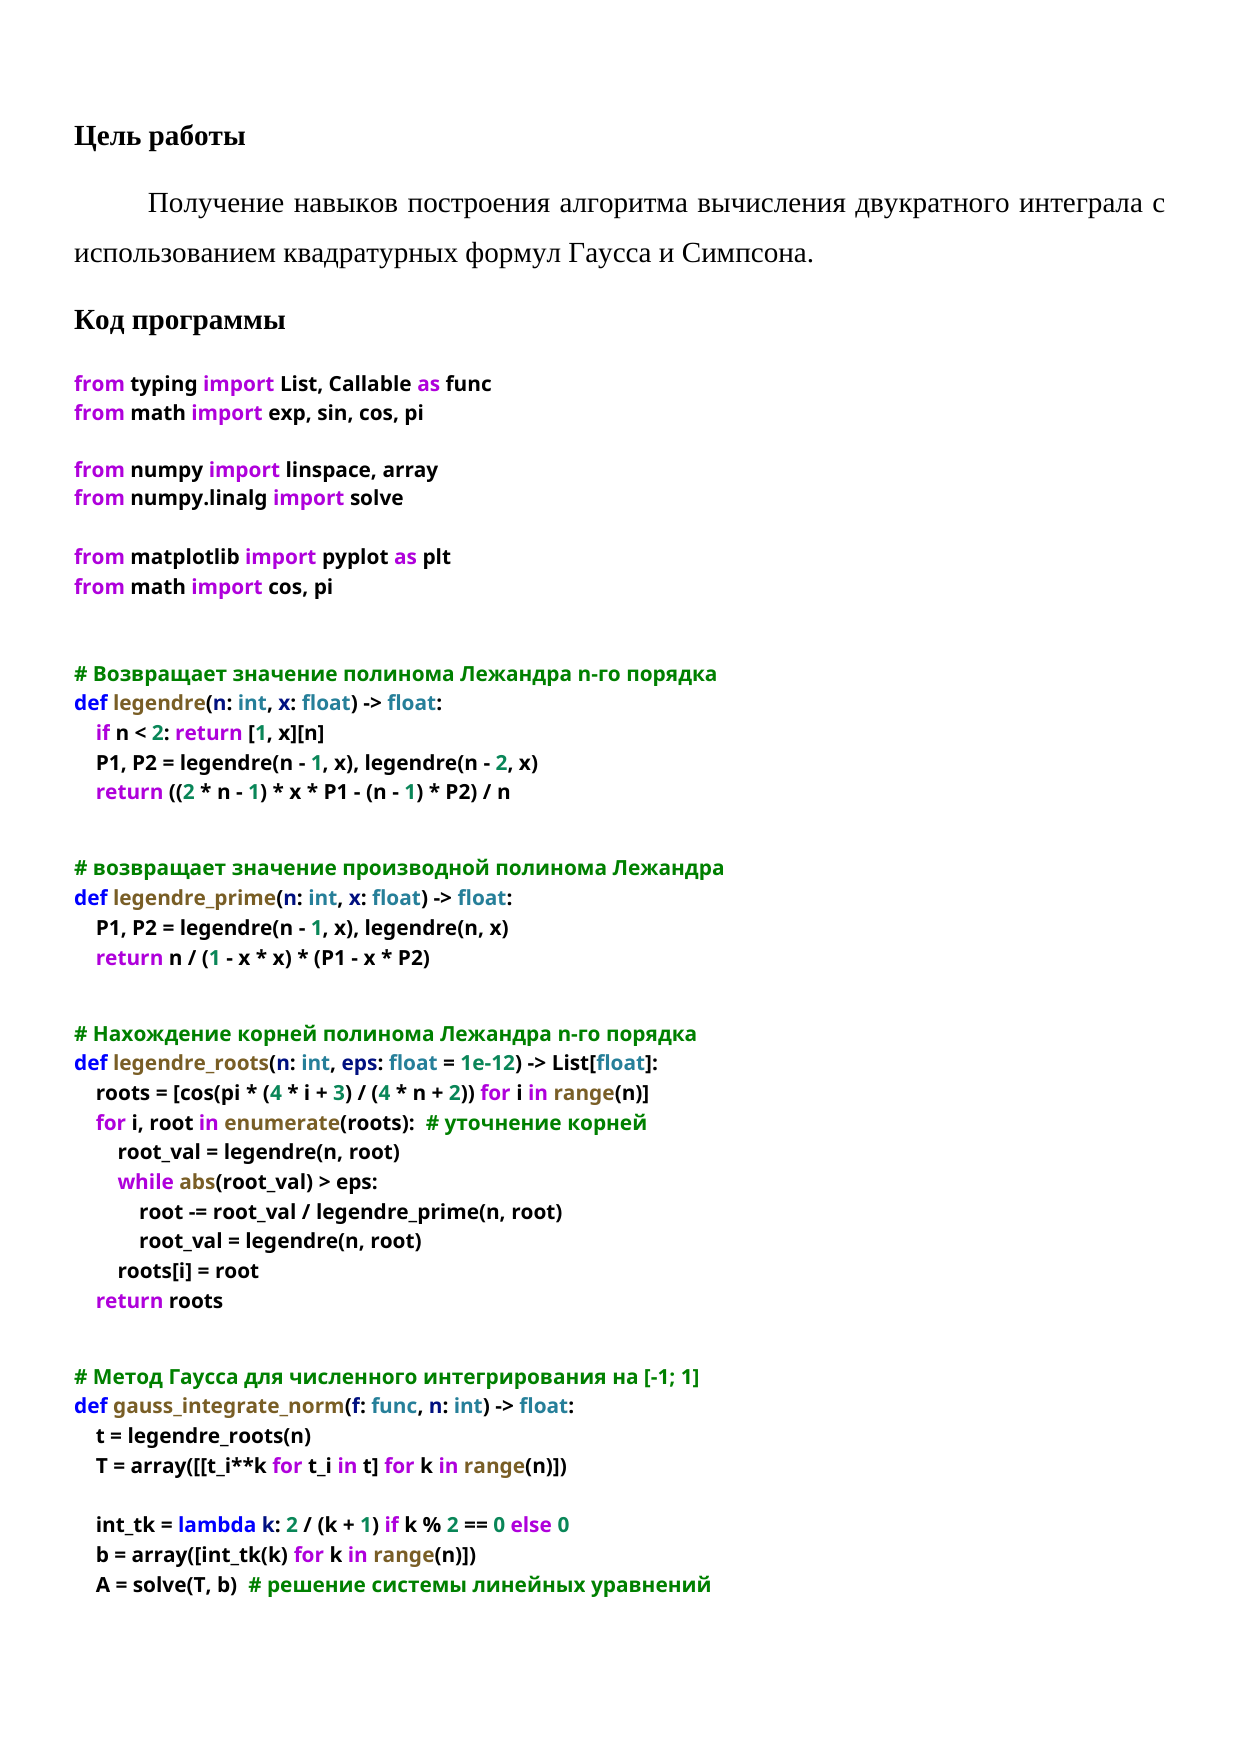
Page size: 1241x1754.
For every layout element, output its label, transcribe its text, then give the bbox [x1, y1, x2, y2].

text return ((2 * n - 1) * x * P1 - (n - 1) * P2) / n [74, 776, 1166, 806]
text int_tk = lambda k: 2 / (k + 1) if k % 2 == 0 else 0 [74, 1509, 1166, 1539]
text Получение навыков построения алгоритма вычисления двукратного интеграла с использованием квадратурных формул Гаусса и Симпсона. [74, 185, 1166, 269]
text from typing import List, Callable as func [74, 369, 1166, 398]
text P1, P2 = legendre(n - 1, x), legendre(n - 2, x) [74, 747, 1166, 776]
text return roots [74, 1284, 1166, 1314]
text from math import cos, pi [74, 571, 1166, 601]
text while abs(root_val) > eps: [74, 1166, 1166, 1196]
text from numpy.linalg import solve [74, 483, 1166, 512]
text return n / (1 - x * x) * (P1 - x * P2) [74, 941, 1166, 971]
text root -= root_val / legendre_prime(n, root) [74, 1196, 1166, 1225]
text T = array([[t_i**k for t_i in t] for k in range(n)]) [74, 1450, 1166, 1479]
text from math import exp, sin, cos, pi [74, 398, 1166, 426]
text # Метод Гаусса для численного интегрирования на [-1; 1] [74, 1361, 1166, 1390]
text from numpy import linspace, array [74, 455, 1166, 483]
text A = solve(T, b) # решение системы линейных уравнений [74, 1568, 1166, 1598]
text P1, P2 = legendre(n - 1, x), legendre(n, x) [74, 912, 1166, 941]
text roots[i] = root [74, 1255, 1166, 1284]
text Цель работы [74, 118, 1166, 152]
text # возвращает значение производной полинома Лежандра [74, 852, 1166, 882]
text # Возвращает значение полинома Лежандра n-го порядка [74, 657, 1166, 687]
text def legendre(n: int, x: float) -> float: [74, 687, 1166, 717]
text Код программы [74, 302, 1166, 336]
text root_val = legendre(n, root) [74, 1225, 1166, 1255]
text t = legendre_roots(n) [74, 1420, 1166, 1450]
text root_val = legendre(n, root) [74, 1136, 1166, 1166]
text for i, root in enumerate(roots): # уточнение корней [74, 1106, 1166, 1136]
text def gauss_integrate_norm(f: func, n: int) -> float: [74, 1390, 1166, 1420]
text roots = [cos(pi * (4 * i + 3) / (4 * n + 2)) for i in range(n)] [74, 1077, 1166, 1106]
text def legendre_prime(n: int, x: float) -> float: [74, 882, 1166, 912]
text b = array([int_tk(k) for k in range(n)]) [74, 1539, 1166, 1568]
text if n < 2: return [1, x][n] [74, 717, 1166, 747]
text # Нахождение корней полинома Лежандра n-го порядка [74, 1017, 1166, 1047]
text from matplotlib import pyplot as plt [74, 541, 1166, 571]
text def legendre_roots(n: int, eps: float = 1e-12) -> List[float]: [74, 1047, 1166, 1077]
